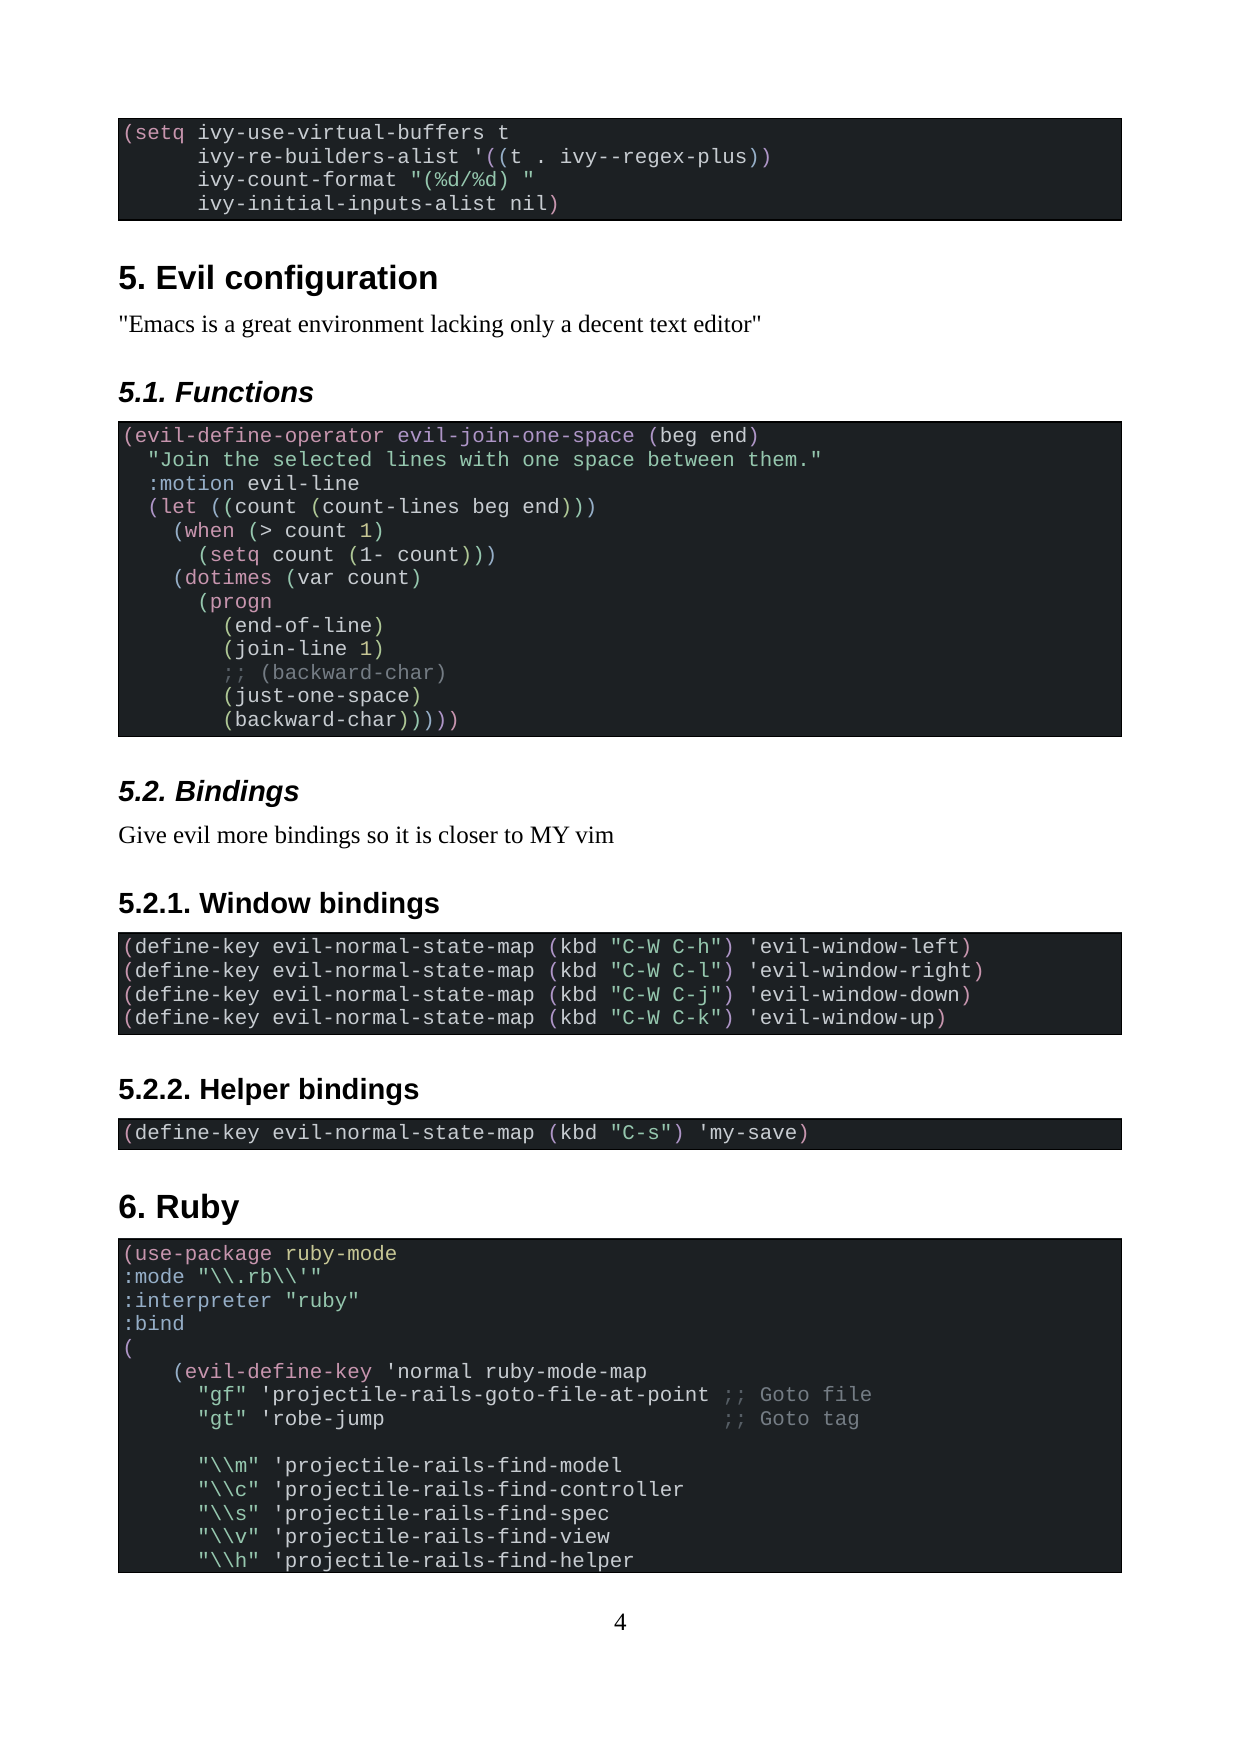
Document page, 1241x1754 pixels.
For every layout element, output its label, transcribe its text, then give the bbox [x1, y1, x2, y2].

text (define-key evil-normal-state-map (kbd "C-W C-h") 'evil-window-left) [119, 934, 1121, 956]
text (evil-define-operator evil-join-one-space (beg end) [119, 423, 1121, 445]
text :mode "\\.rb\\'" [119, 1262, 1121, 1286]
text (when (> count 1) [119, 516, 1121, 540]
text "Emacs is a great environment lacking only a decent text editor" [118, 309, 1122, 338]
text ( [119, 1333, 1121, 1357]
subtitle Evil configuration [118, 258, 1122, 297]
subtitle Window bindings [118, 886, 1122, 920]
text (define-key evil-normal-state-map (kbd "C-s") 'my-save) [119, 1120, 1121, 1149]
text Give evil more bindings so it is closer to MY vim [118, 820, 1122, 849]
text :interpreter "ruby" [119, 1286, 1121, 1309]
text (progn [119, 587, 1121, 611]
text (let ((count (count-lines beg end))) [119, 492, 1121, 516]
text "\\c" 'projectile-rails-find-controller [119, 1475, 1121, 1499]
text "gt" 'robe-jump ;; Goto tag [119, 1404, 1121, 1428]
text ;; (backward-char) [119, 658, 1121, 682]
subtitle Bindings [118, 774, 1122, 808]
text (define-key evil-normal-state-map (kbd "C-W C-k") 'evil-window-up) [119, 1003, 1121, 1034]
text (evil-define-key 'normal ruby-mode-map [119, 1357, 1121, 1380]
text "\\v" 'projectile-rails-find-view [119, 1522, 1121, 1546]
subtitle Ruby [118, 1187, 1122, 1226]
text "Join the selected lines with one space between them." [119, 445, 1121, 469]
subtitle Functions [118, 375, 1122, 409]
text "gf" 'projectile-rails-goto-file-at-point ;; Goto file [119, 1380, 1121, 1404]
text :motion evil-line [119, 469, 1121, 492]
text ivy-re-builders-alist '((t . ivy--regex-plus)) [119, 142, 1121, 165]
text (use-package ruby-mode [119, 1240, 1121, 1262]
text (just-one-space) [119, 682, 1121, 705]
text (define-key evil-normal-state-map (kbd "C-W C-j") 'evil-window-down) [119, 980, 1121, 1003]
text "\\h" 'projectile-rails-find-helper [119, 1546, 1121, 1572]
text (backward-char))))) [119, 705, 1121, 736]
text "\\s" 'projectile-rails-find-spec [119, 1499, 1121, 1522]
text :bind [119, 1309, 1121, 1333]
text ivy-count-format "(%d/%d) " [119, 165, 1121, 189]
text (end-of-line) [119, 611, 1121, 634]
subtitle Helper bindings [118, 1072, 1122, 1106]
text (define-key evil-normal-state-map (kbd "C-W C-l") 'evil-window-right) [119, 956, 1121, 980]
text "\\m" 'projectile-rails-find-model [119, 1451, 1121, 1475]
text ivy-initial-inputs-alist nil) [119, 189, 1121, 219]
text (setq ivy-use-virtual-buffers t [119, 119, 1121, 142]
text (dotimes (var count) [119, 563, 1121, 587]
text (join-line 1) [119, 634, 1121, 658]
text (setq count (1- count))) [119, 540, 1121, 563]
